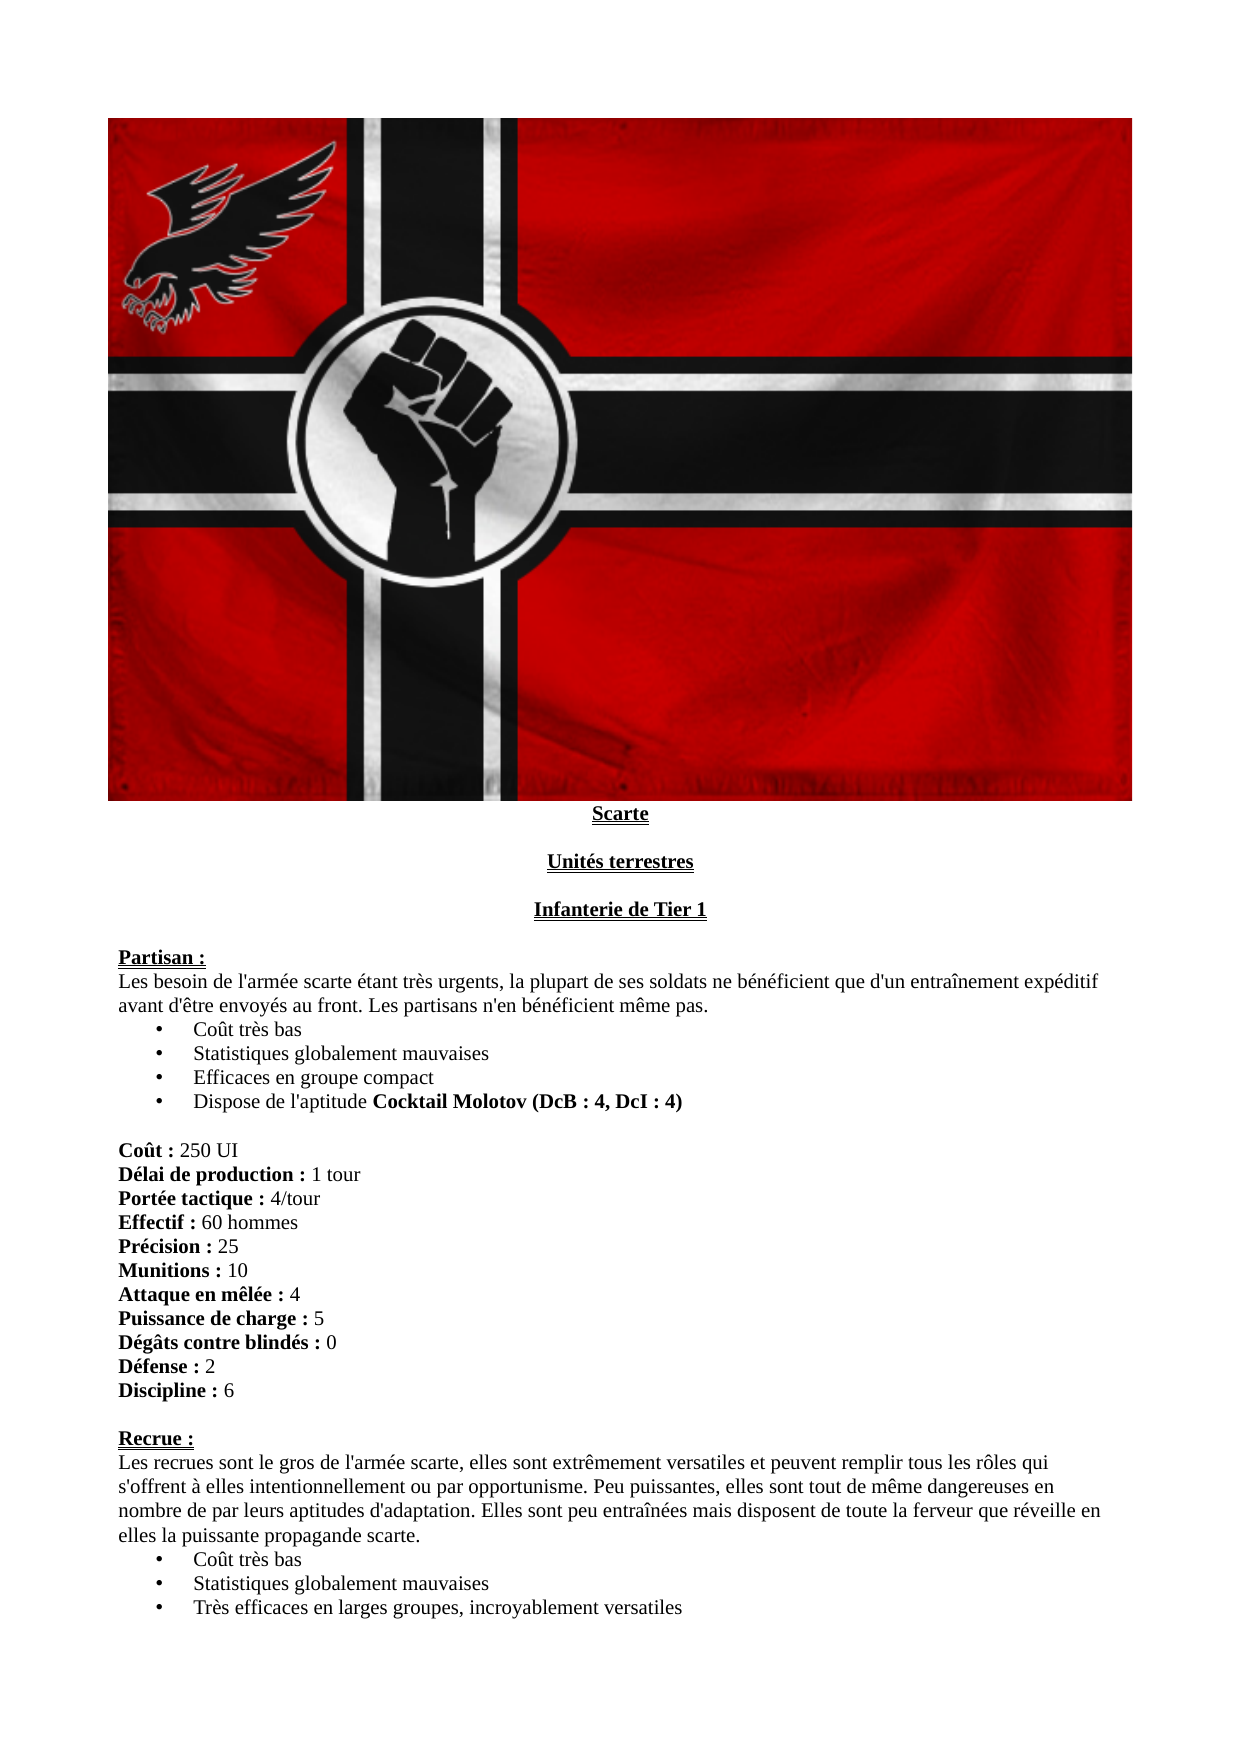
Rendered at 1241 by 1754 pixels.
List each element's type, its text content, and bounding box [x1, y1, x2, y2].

list Efficaces en groupe compact [156, 1065, 1122, 1089]
list Statistiques globalement mauvaises [156, 1571, 1122, 1595]
text Portée tactique : 4/tour [118, 1186, 1122, 1210]
text Effectif : 60 hommes [118, 1210, 1122, 1234]
text Défense : 2 [118, 1354, 1122, 1378]
list Statistiques globalement mauvaises [156, 1041, 1122, 1065]
picture [108, 118, 1133, 801]
text Munitions : 10 [118, 1258, 1122, 1282]
text Les besoin de l'armée scarte étant très urgents, la plupart de ses soldats ne bénéficient que d'un entraînement expéditif avant d'être envoyés au front. Les partisans n'en bénéficient même pas. [118, 969, 1122, 1017]
text Recrue : [118, 1426, 1122, 1450]
text Discipline : 6 [118, 1378, 1122, 1402]
text Délai de production : 1 tour [118, 1162, 1122, 1186]
list Coût très bas [156, 1017, 1122, 1041]
list Très efficaces en larges groupes, incroyablement versatiles [156, 1595, 1122, 1619]
text Partisan : [118, 945, 1122, 969]
text Scarte [118, 801, 1122, 825]
text Puissance de charge : 5 [118, 1306, 1122, 1330]
text Unités terrestres [118, 849, 1122, 873]
text Infanterie de Tier 1 [118, 897, 1122, 921]
list Coût très bas [156, 1547, 1122, 1571]
text Dégâts contre blindés : 0 [118, 1330, 1122, 1354]
text Les recrues sont le gros de l'armée scarte, elles sont extrêmement versatiles et peuvent remplir tous les rôles qui s'offrent à elles intentionnellement ou par opportunisme. Peu puissantes, elles sont tout de même dangereuses en nombre de par leurs aptitudes d'adaptation. Elles sont peu entraînées mais disposent de toute la ferveur que réveille en elles la puissante propagande scarte. [118, 1450, 1122, 1547]
text Attaque en mêlée : 4 [118, 1282, 1122, 1306]
text Coût : 250 UI [118, 1137, 1122, 1162]
list Dispose de l'aptitude Cocktail Molotov (DcB : 4, DcI : 4) [156, 1089, 1122, 1113]
text Précision : 25 [118, 1234, 1122, 1258]
